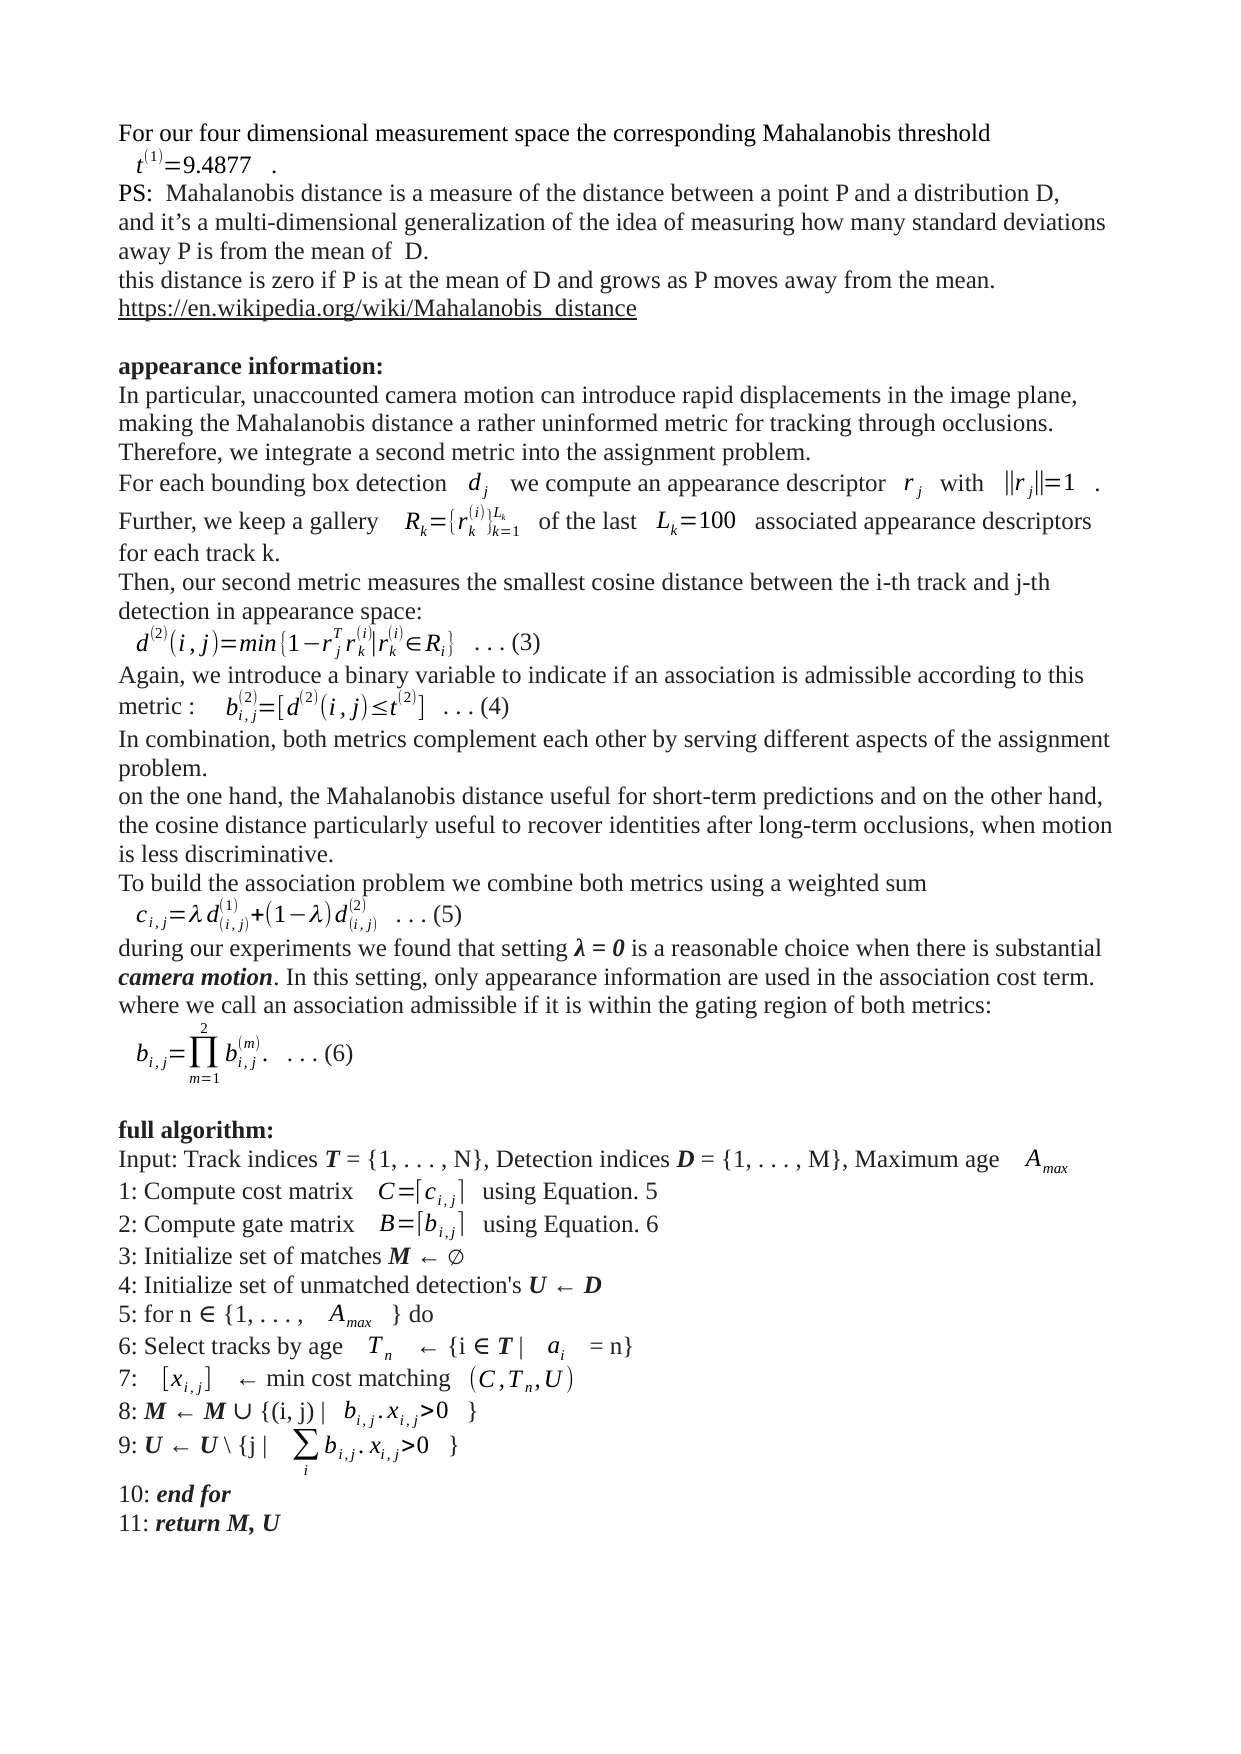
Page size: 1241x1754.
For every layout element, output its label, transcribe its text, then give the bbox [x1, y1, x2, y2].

text on the one hand, the Mahalanobis distance useful for short-term predictions and on the other hand, the cosine distance particularly useful to recover identities after long-term occlusions, when motion is less discriminative. [118, 781, 1122, 868]
text For our four dimensional measurement space the corresponding Mahalanobis threshold . [118, 118, 1122, 178]
text . . . (3) [118, 625, 1122, 660]
text Input: Track indices T = {1, . . . , N}, Detection indices D = {1, . . . , M}, Maximum age [118, 1144, 1122, 1176]
text Again, we introduce a binary variable to indicate if an association is admissible according to this metric : . . . (4) [118, 660, 1122, 724]
text and it’s a multi-dimensional generalization of the idea of measuring how many standard deviations away P is from the mean of D. [118, 207, 1122, 265]
text 3: Initialize set of matches M ← ∅ [118, 1241, 1122, 1270]
text 8: M ← M ∪ {(i, j) |} [118, 1396, 1122, 1428]
text https://en.wikipedia.org/wiki/Mahalanobis_distance [118, 293, 1122, 322]
text appearance information: [118, 351, 1122, 380]
text 6: Select tracks by age ← {i ∈ T | = n} [118, 1331, 1122, 1363]
text 9: U ← U \ {j | } [118, 1428, 1122, 1479]
text this distance is zero if P is at the mean of D and grows as P moves away from the mean. [118, 265, 1122, 293]
text In combination, both metrics complement each other by serving different aspects of the assignment problem. [118, 724, 1122, 781]
text 7: ← min cost matching [118, 1363, 1122, 1396]
text . . . (6) [118, 1019, 1122, 1086]
text For each bounding box detectionwe compute an appearance descriptorwith. [118, 466, 1122, 503]
text 1: Compute cost matrix using Equation. 5 [118, 1176, 1122, 1209]
text 11: return M, U [118, 1508, 1122, 1537]
text 4: Initialize set of unmatched detection's U ← D [118, 1270, 1122, 1299]
text Then, our second metric measures the smallest cosine distance between the i-th track and j-th detection in appearance space: [118, 567, 1122, 625]
text 2: Compute gate matrix using Equation. 6 [118, 1209, 1122, 1241]
text To build the association problem we combine both metrics using a weighted sum . . . (5) [118, 868, 1122, 933]
text 5: for n ∈ {1, . . . , } do [118, 1299, 1122, 1331]
text In particular, unaccounted camera motion can introduce rapid displacements in the image plane, making the Mahalanobis distance a rather uninformed metric for tracking through occlusions. Therefore, we integrate a second metric into the assignment problem. [118, 380, 1122, 466]
text Further, we keep a gallery of the lastassociated appearance descriptors for each track k. [118, 503, 1122, 567]
text during our experiments we found that setting λ = 0 is a reasonable choice when there is substantial camera motion. In this setting, only appearance information are used in the association cost term. [118, 933, 1122, 990]
text where we call an association admissible if it is within the gating region of both metrics: [118, 990, 1122, 1019]
text 10: end for [118, 1479, 1122, 1508]
text full algorithm: [118, 1115, 1122, 1144]
text PS: Mahalanobis distance is a measure of the distance between a point P and a distribution D, [118, 178, 1122, 207]
